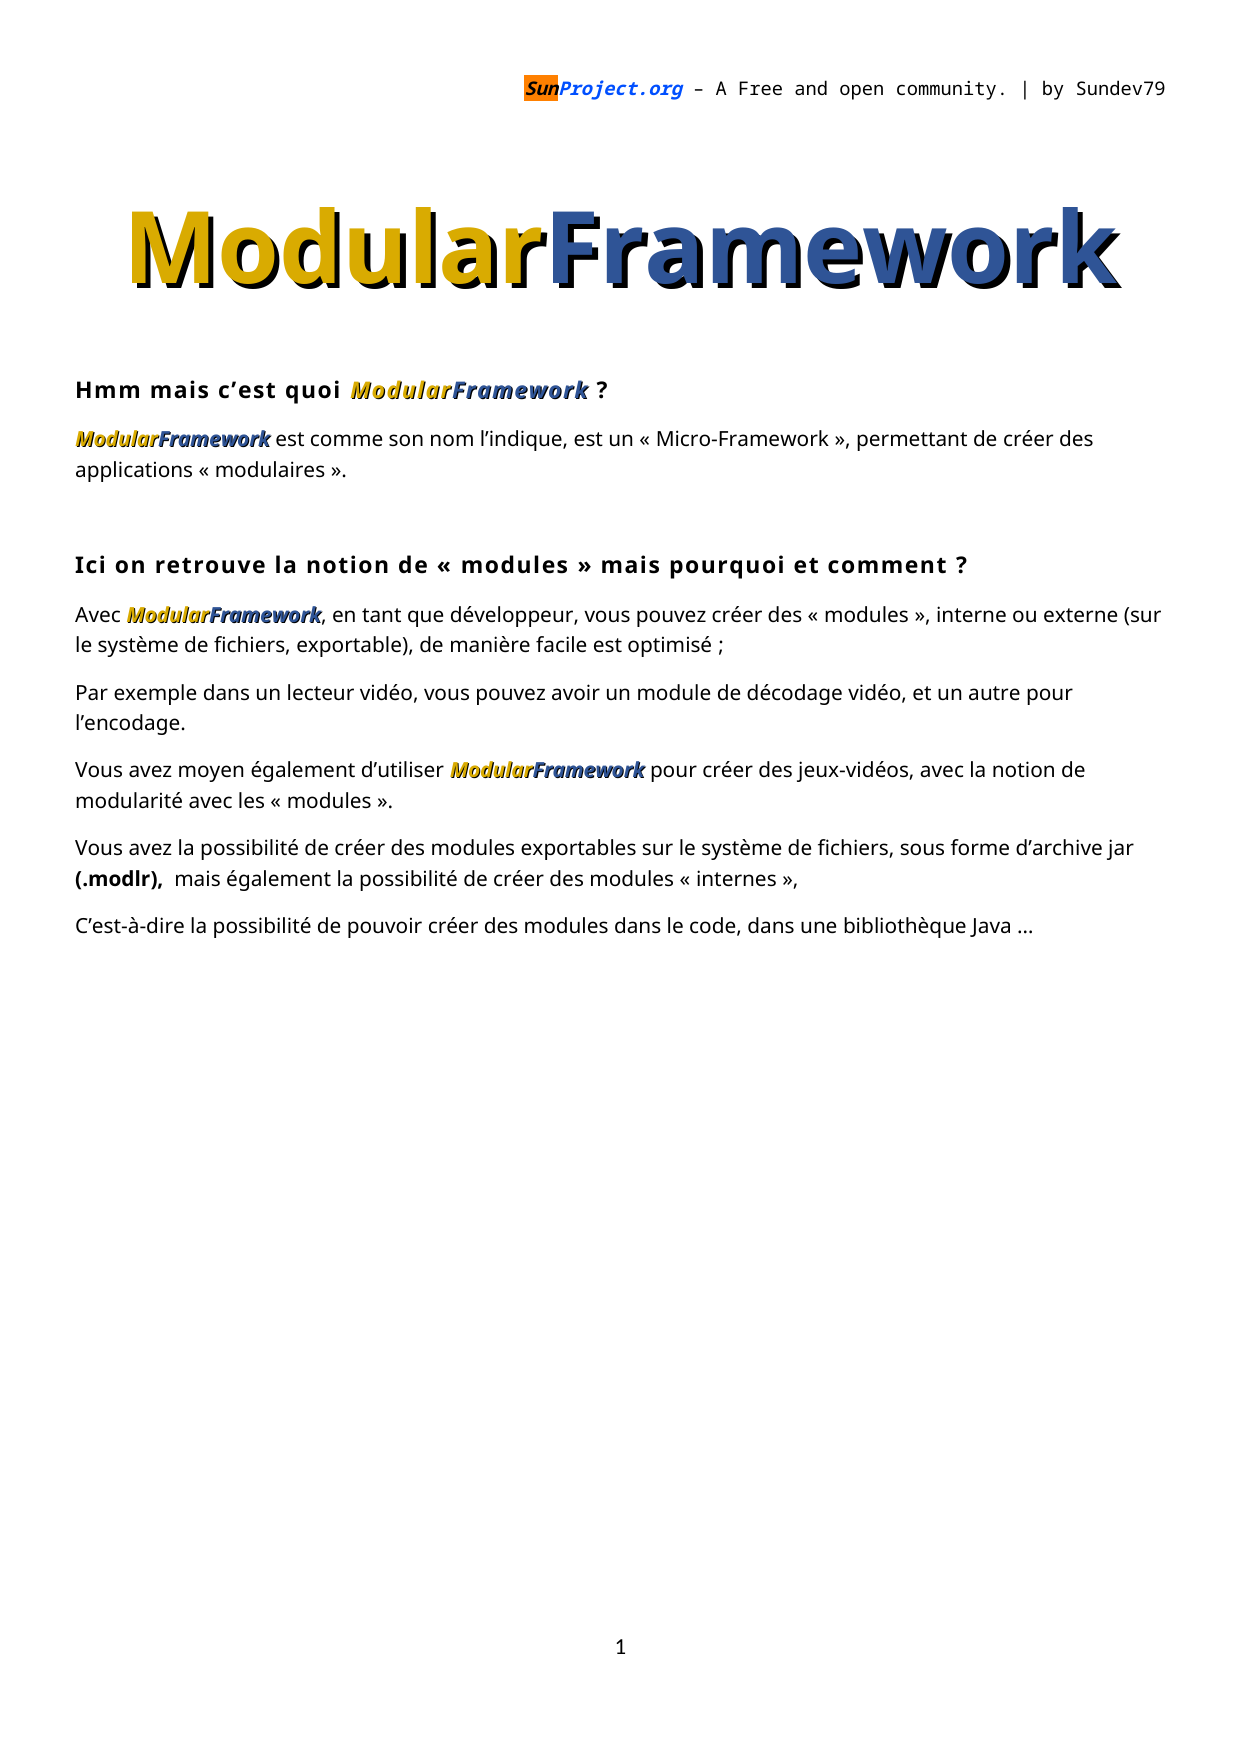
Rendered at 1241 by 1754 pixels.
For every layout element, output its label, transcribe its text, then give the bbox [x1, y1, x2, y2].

text C’est-à-dire la possibilité de pouvoir créer des modules dans le code, dans une bibliothèque Java … [75, 911, 1165, 940]
subtitle Ici on retrouve la notion de « modules » mais pourquoi et comment ? [75, 549, 1165, 581]
text Par exemple dans un lecteur vidéo, vous pouvez avoir un module de décodage vidéo, et un autre pour l’encodage. [75, 678, 1165, 737]
text Vous avez moyen également d’utiliser ModularFramework pour créer des jeux-vidéos, avec la notion de modularité avec les « modules ». [75, 756, 1165, 815]
text ModularFramework est comme son nom l’indique, est un « Micro-Framework », permettant de créer des applications « modulaires ». [75, 424, 1165, 483]
subtitle Hmm mais c’est quoi ModularFramework ? [75, 374, 1165, 405]
text Vous avez la possibilité de créer des modules exportables sur le système de fichiers, sous forme d’archive jar (.modlr), mais également la possibilité de créer des modules « internes », [75, 833, 1165, 893]
subtitle ModularFramework [75, 176, 1165, 312]
text Avec ModularFramework, en tant que développeur, vous pouvez créer des « modules », interne ou externe (sur le système de fichiers, exportable), de manière facile est optimisé ; [75, 600, 1165, 659]
